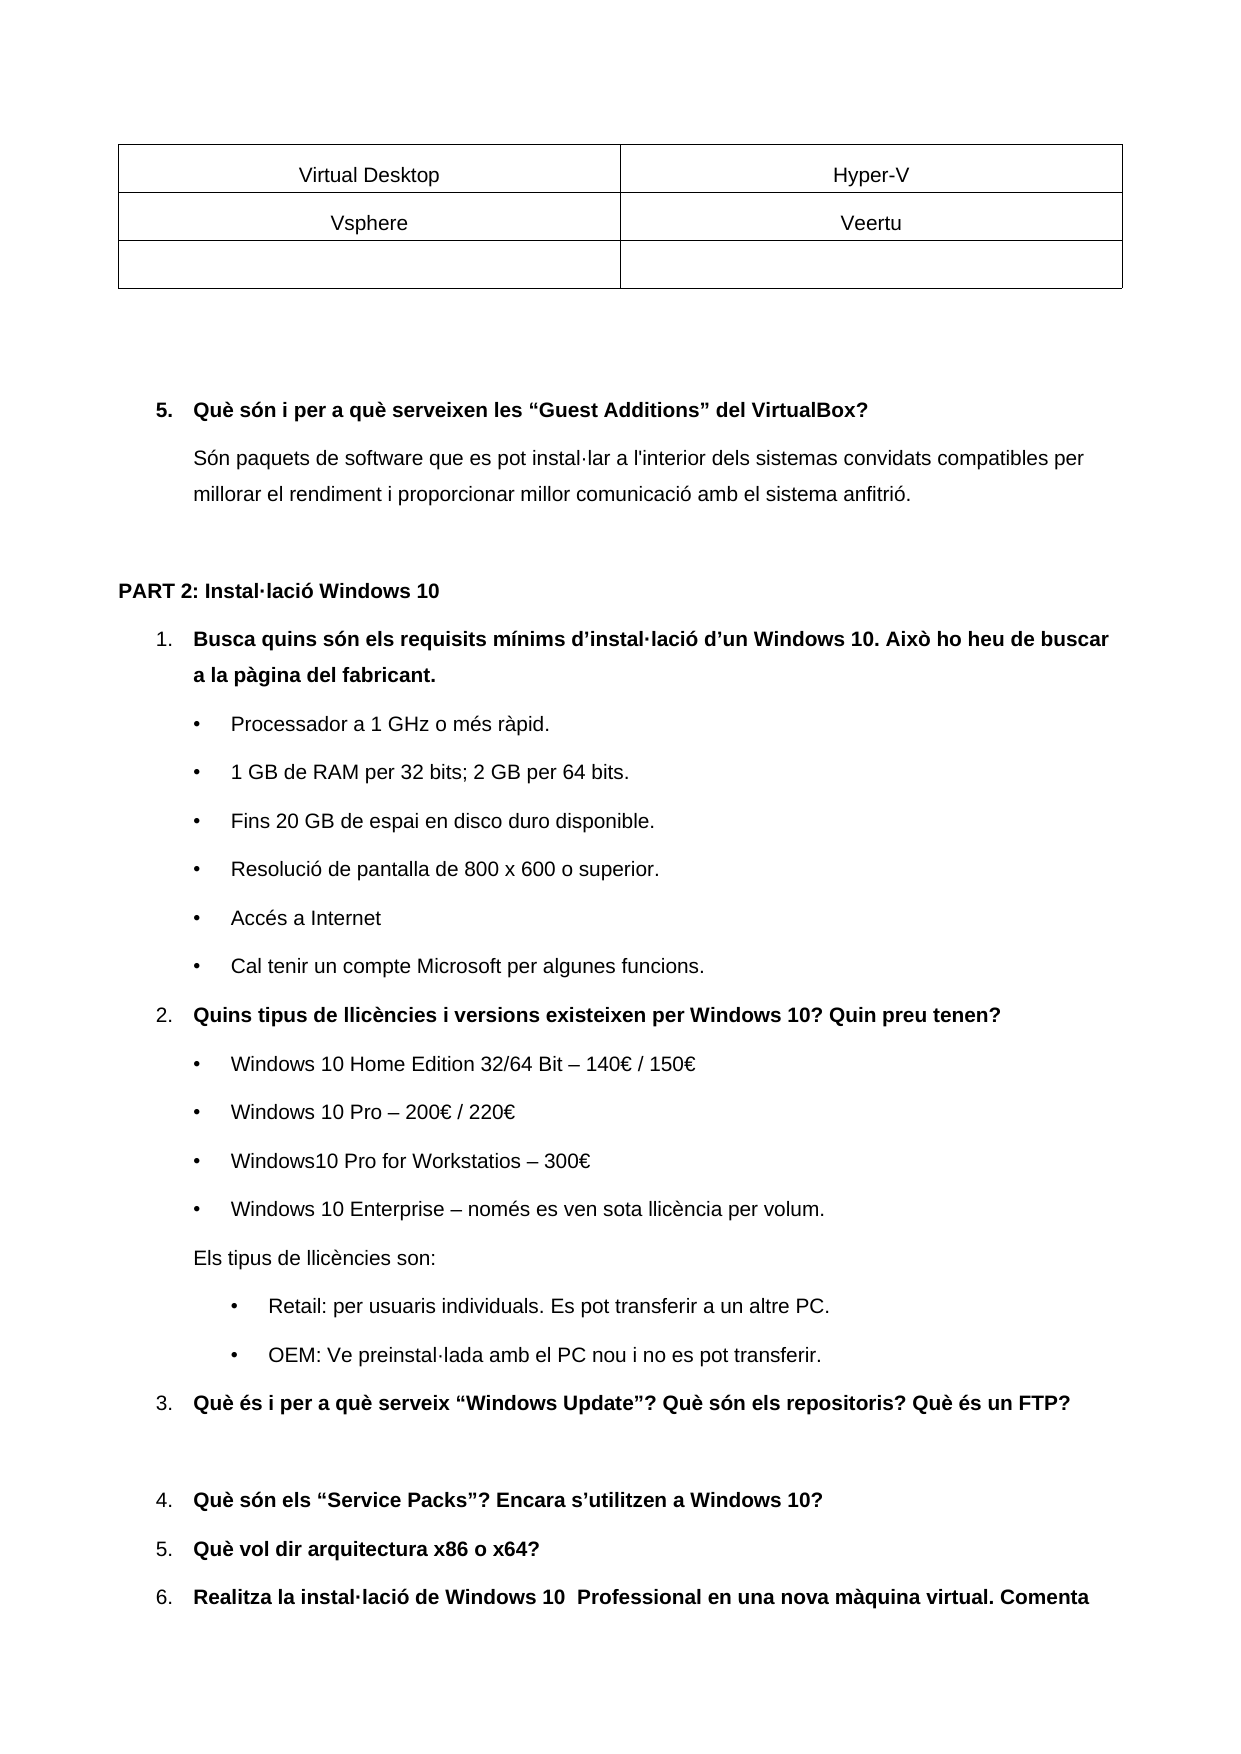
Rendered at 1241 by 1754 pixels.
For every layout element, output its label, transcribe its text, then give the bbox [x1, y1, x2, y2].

table_cell Veertu [621, 193, 1122, 240]
list Windows10 Pro for Workstatios – 300€ [193, 1148, 1122, 1172]
text Els tipus de llicències son: [118, 1246, 1122, 1269]
list Què són i per a què serveixen les “Guest Additions” del VirtualBox? [156, 398, 1122, 422]
list Què són els “Service Packs”? Encara s’utilitzen a Windows 10? [156, 1488, 1122, 1512]
list Windows 10 Pro – 200€ / 220€ [193, 1100, 1122, 1124]
list Quins tipus de llicències i versions existeixen per Windows 10? Quin preu tenen? [156, 1003, 1122, 1027]
list Retail: per usuaris individuals. Es pot transferir a un altre PC. [231, 1294, 1122, 1318]
table_cell [621, 241, 1122, 288]
table_cell Vsphere [119, 193, 620, 240]
table_cell Hyper-V [621, 145, 1122, 192]
list Fins 20 GB de espai en disco duro disponible. [193, 809, 1122, 833]
table_cell [119, 241, 620, 288]
list Windows 10 Enterprise – només es ven sota llicència per volum. [193, 1197, 1122, 1221]
text PART 2: Instal·lació Windows 10 [118, 579, 1122, 603]
text Són paquets de software que es pot instal·lar a l'interior dels sistemas convidats compatibles per millorar el rendiment i proporcionar millor comunicació amb el sistema anfitrió. [193, 446, 1122, 506]
list Cal tenir un compte Microsoft per algunes funcions. [193, 954, 1122, 978]
table_cell Virtual Desktop [119, 145, 620, 192]
list Accés a Internet [193, 906, 1122, 930]
list 1 GB de RAM per 32 bits; 2 GB per 64 bits. [193, 760, 1122, 784]
list OEM: Ve preinstal·lada amb el PC nou i no es pot transferir. [231, 1342, 1122, 1367]
list Què vol dir arquitectura x86 o x64? [156, 1536, 1122, 1560]
list Realitza la instal·lació de Windows 10 Professional en una nova màquina virtual. Comenta [156, 1585, 1122, 1609]
list Resolució de pantalla de 800 x 600 o superior. [193, 857, 1122, 881]
list Windows 10 Home Edition 32/64 Bit – 140€ / 150€ [193, 1051, 1122, 1075]
list Processador a 1 GHz o més ràpid. [193, 712, 1122, 736]
list Busca quins són els requisits mínims d’instal·lació d’un Windows 10. Això ho heu de buscar a la pàgina del fabricant. [156, 627, 1122, 687]
list Què és i per a què serveix “Windows Update”? Què són els repositoris? Què és un FTP? [156, 1391, 1122, 1415]
